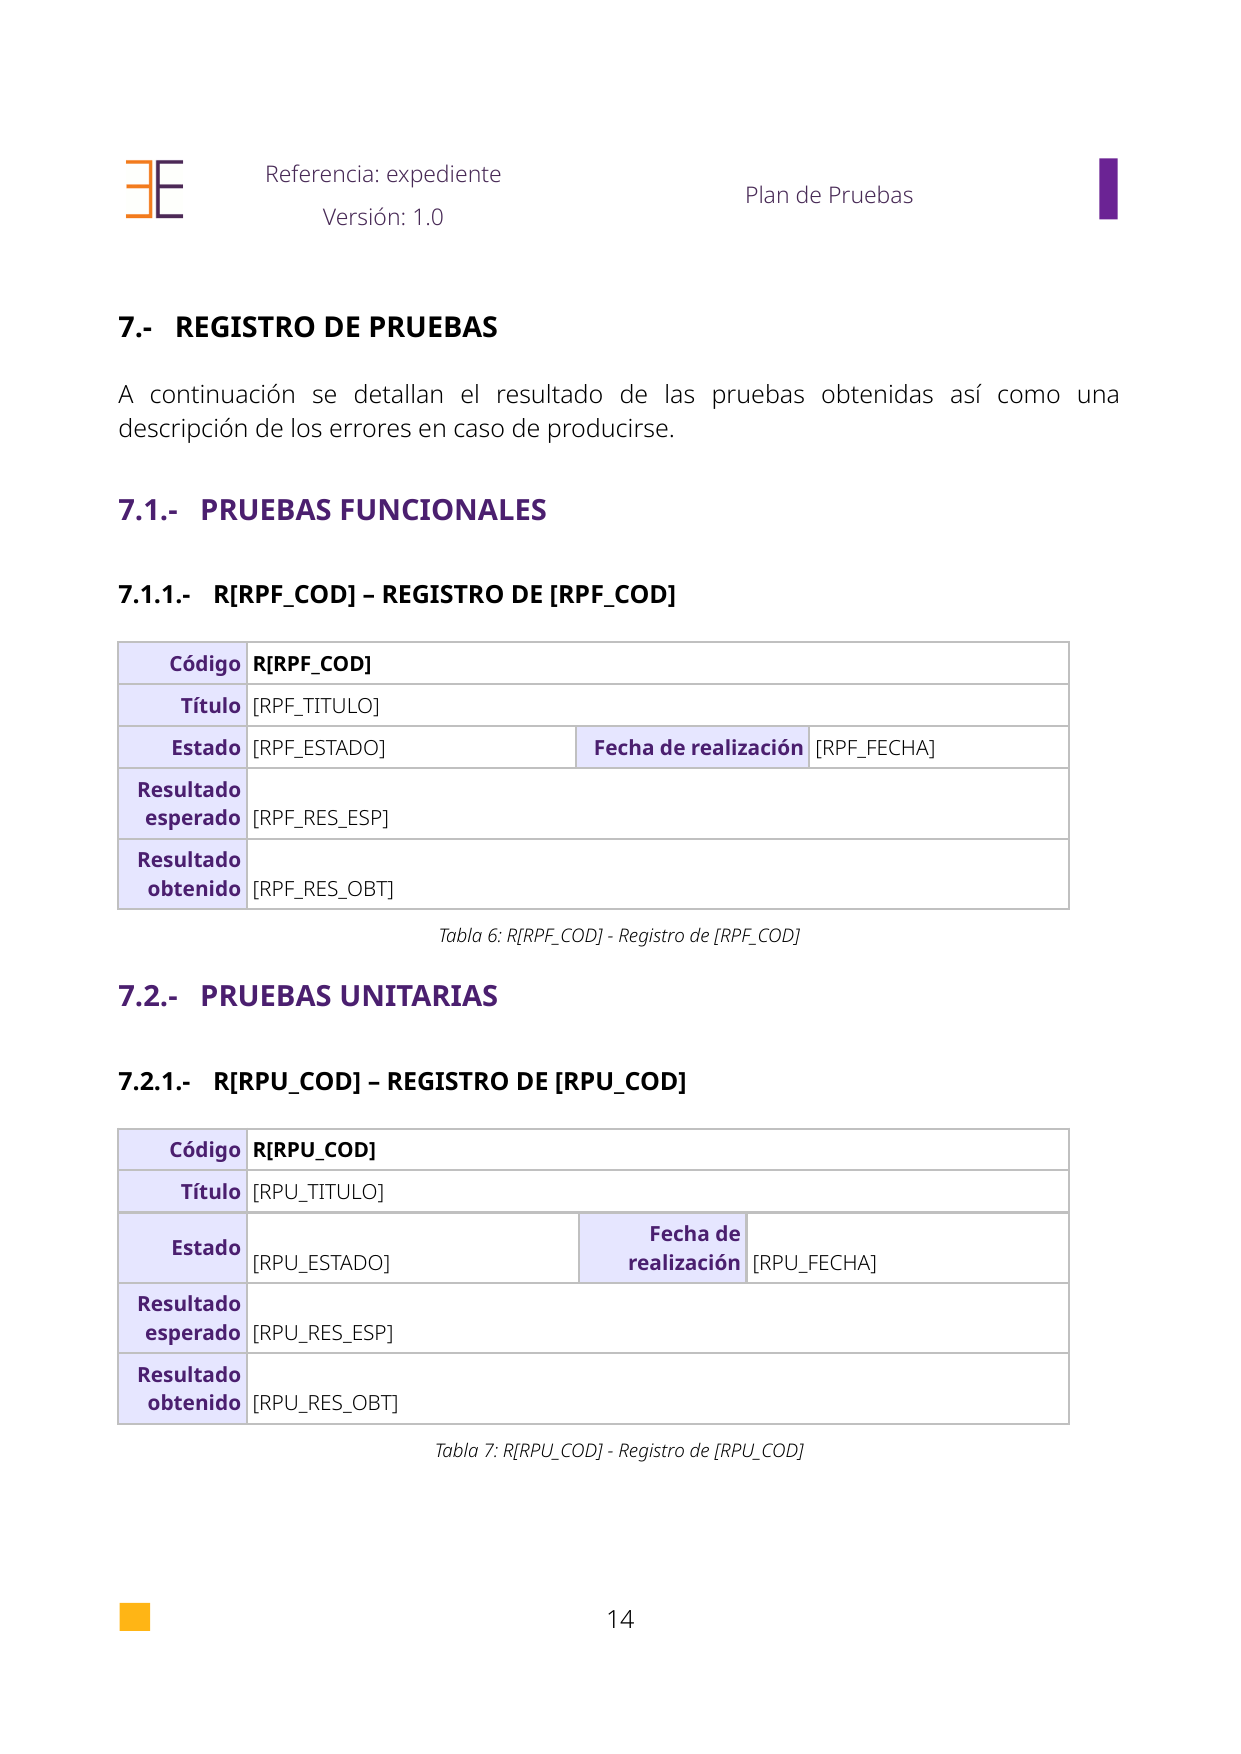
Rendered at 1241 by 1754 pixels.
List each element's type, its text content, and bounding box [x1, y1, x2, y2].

text Tabla 7: R[RPU_COD] - Registro de [RPU_COD] [118, 1437, 1122, 1463]
table_header R[RPF_COD] [248, 643, 1068, 683]
subtitle Pruebas Funcionales [118, 489, 1122, 529]
table_cell Resultado obtenido [119, 1354, 246, 1423]
table_cell [RPF_RES_OBT] [248, 840, 1068, 908]
table_header R[RPU_COD] [248, 1130, 1068, 1169]
table_cell Resultado obtenido [119, 840, 246, 908]
text A continuación se detallan el resultado de las pruebas obtenidas así como una descripción de los errores en caso de producirse. [118, 376, 1122, 444]
table_cell Título [119, 1171, 246, 1211]
picture [125, 159, 184, 219]
table_cell Fecha de realización [580, 1214, 745, 1282]
table_cell Resultado esperado [119, 769, 246, 838]
subtitle Registro de Pruebas [118, 307, 1122, 346]
table_cell Título [119, 685, 246, 725]
table_cell [RPU_RES_ESP] [248, 1284, 1068, 1352]
table_cell [RPF_FECHA] [810, 727, 1068, 767]
table_cell [RPF_TITULO] [248, 685, 1068, 725]
subtitle Pruebas Unitarias [118, 976, 1122, 1015]
table_header Código [119, 1130, 246, 1169]
table_cell [RPF_RES_ESP] [248, 769, 1068, 838]
table_cell Estado [119, 1214, 246, 1282]
table_header Código [119, 643, 246, 683]
table_cell Fecha de realización [577, 727, 808, 767]
subtitle R[RPF_COD] – Registro de [RPF_COD] [118, 577, 1122, 611]
table_cell [RPU_TITULO] [248, 1171, 1068, 1211]
table_cell Estado [119, 727, 246, 767]
table_cell [RPU_ESTADO] [248, 1214, 578, 1282]
table_cell [RPU_RES_OBT] [248, 1354, 1068, 1423]
table_cell Resultado esperado [119, 1284, 246, 1352]
table_cell [RPU_FECHA] [748, 1214, 1068, 1282]
table_cell [RPF_ESTADO] [248, 727, 575, 767]
subtitle R[RPU_COD] – Registro de [RPU_COD] [118, 1063, 1122, 1097]
text Tabla 6: R[RPF_COD] - Registro de [RPF_COD] [118, 923, 1122, 948]
